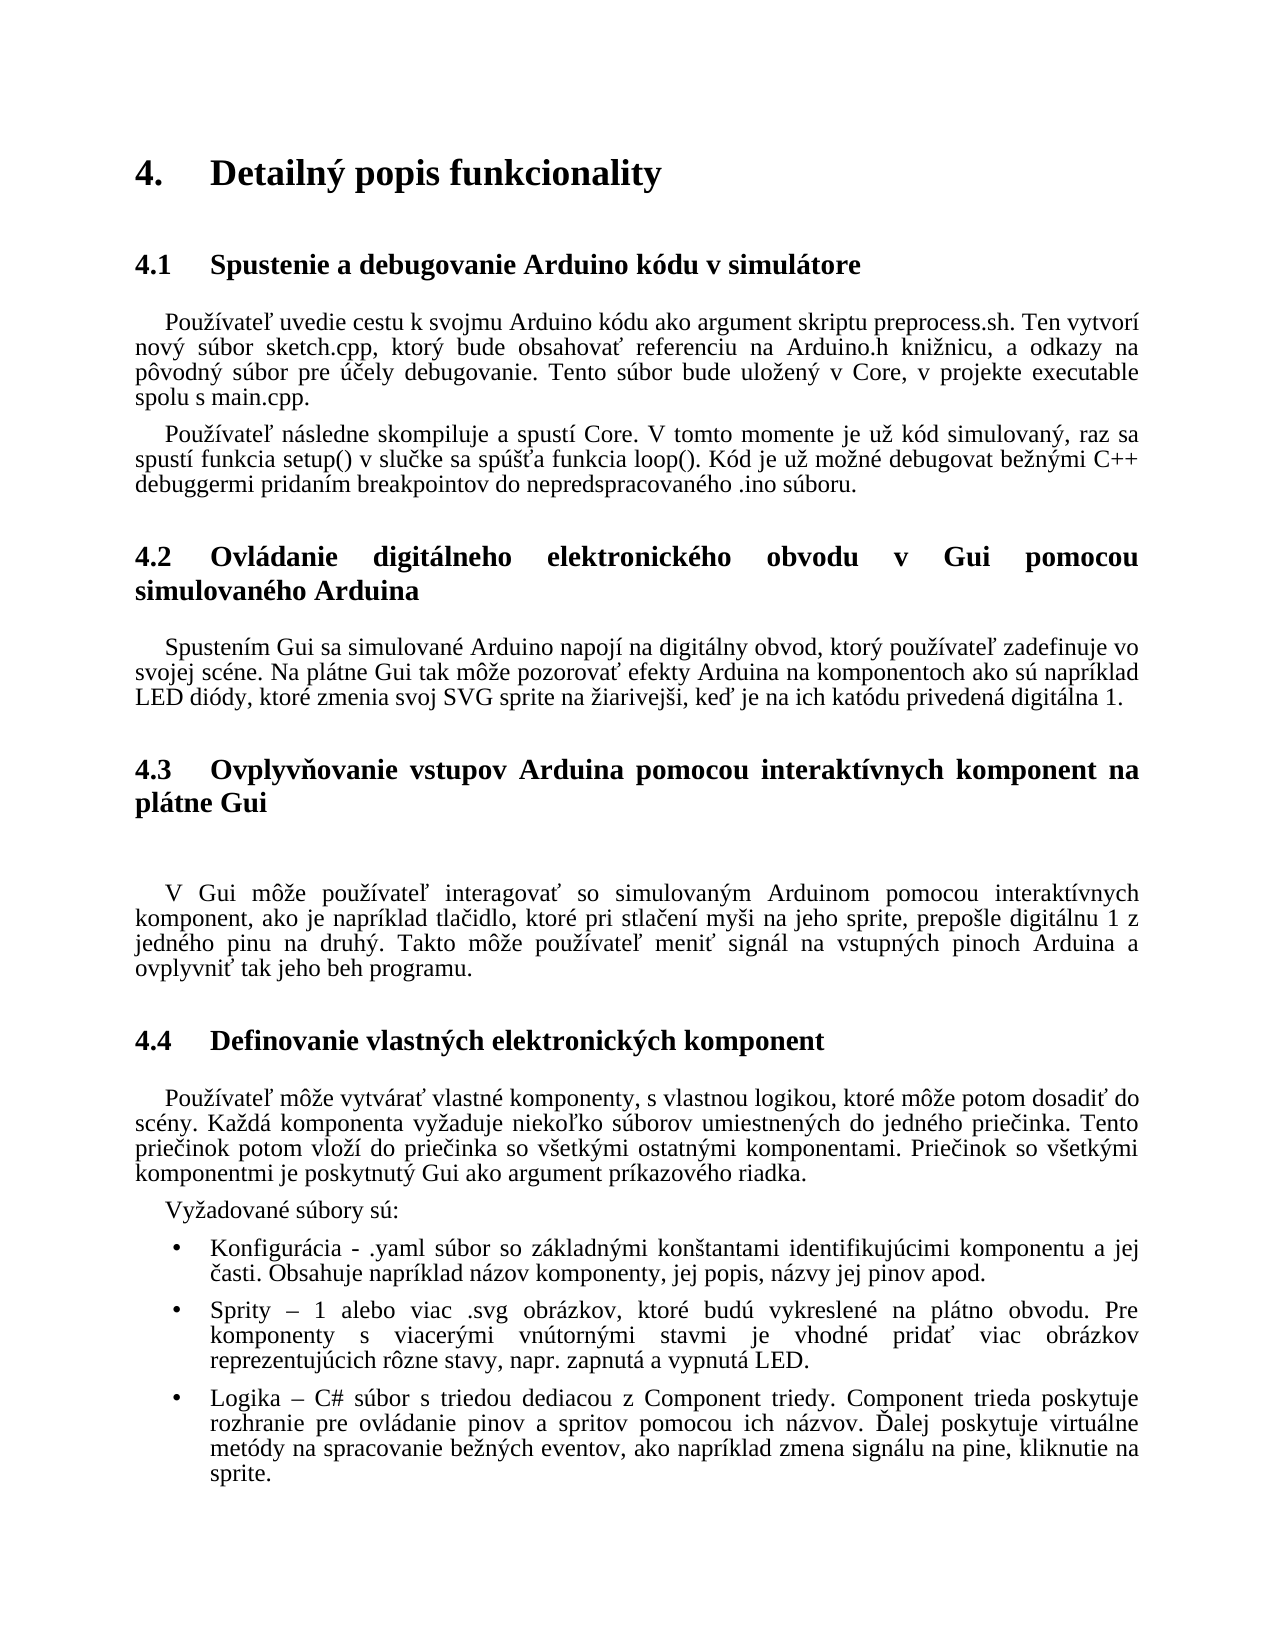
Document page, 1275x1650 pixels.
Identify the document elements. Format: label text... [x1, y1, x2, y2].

subtitle Spustenie a debugovanie Arduino kódu v simulátore [135, 247, 1140, 281]
list Logika – C# súbor s triedou dediacou z Component triedy. Component trieda poskytuje rozhranie pre ovládanie pinov a spritov pomocou ich názvov. Ďalej poskytuje virtuálne metódy na spracovanie bežných eventov, ako napríklad zmena signálu na pine, kliknutie na sprite. [172, 1386, 1140, 1486]
text Používateľ môže vytvárať vlastné komponenty, s vlastnou logikou, ktoré môže potom dosadiť do scény. Každá komponenta vyžaduje niekoľko súborov umiestnených do jedného priečinka. Tento priečinok potom vloží do priečinka so všetkými ostatnými komponentami. Priečinok so všetkými komponentmi je poskytnutý Gui ako argument príkazového riadka. [135, 1086, 1140, 1186]
text Používateľ uvedie cestu k svojmu Arduino kódu ako argument skriptu preprocess.sh. Ten vytvorí nový súbor sketch.cpp, ktorý bude obsahovať referenciu na Arduino.h knižnicu, a odkazy na pôvodný súbor pre účely debugovanie. Tento súbor bude uložený v Core, v projekte executable spolu s main.cpp. [135, 310, 1140, 410]
text Používateľ následne skompiluje a spustí Core. V tomto momente je už kód simulovaný, raz sa spustí funkcia setup() v slučke sa spúšťa funkcia loop(). Kód je už možné debugovat bežnými C++ debuggermi pridaním breakpointov do nepredspracovaného .ino súboru. [135, 422, 1140, 497]
subtitle Definovanie vlastných elektronických komponent [135, 1023, 1140, 1057]
list Konfigurácia - .yaml súbor so základnými konštantami identifikujúcimi komponentu a jej časti. Obsahuje napríklad názov komponenty, jej popis, názvy jej pinov apod. [172, 1236, 1140, 1286]
text Spustením Gui sa simulované Arduino napojí na digitálny obvod, ktorý používateľ zadefinuje vo svojej scéne. Na plátne Gui tak môže pozorovať efekty Arduina na komponentoch ako sú napríklad LED diódy, ktoré zmenia svoj SVG sprite na žiarivejši, keď je na ich katódu privedená digitálna 1. [135, 635, 1140, 710]
list Sprity – 1 alebo viac .svg obrázkov, ktoré budú vykreslené na plátno obvodu. Pre komponenty s viacerými vnútornými stavmi je vhodné pridať viac obrázkov reprezentujúcich rôzne stavy, napr. zapnutá a vypnutá LED. [172, 1299, 1140, 1374]
subtitle Ovládanie digitálneho elektronického obvodu v Gui pomocou simulovaného Arduina [135, 539, 1140, 606]
subtitle Ovplyvňovanie vstupov Arduina pomocou interaktívnych komponent na plátne Gui [135, 752, 1140, 853]
text V Gui môže používateľ interagovať so simulovaným Arduinom pomocou interaktívnych komponent, ako je napríklad tlačidlo, ktoré pri stlačení myši na jeho sprite, prepošle digitálnu 1 z jedného pinu na druhý. Takto môže používateľ meniť signál na vstupných pinoch Arduina a ovplyvniť tak jeho beh programu. [135, 882, 1140, 982]
subtitle Detailný popis funkcionality [135, 150, 1140, 193]
text Vyžadované súbory sú: [135, 1199, 1140, 1224]
